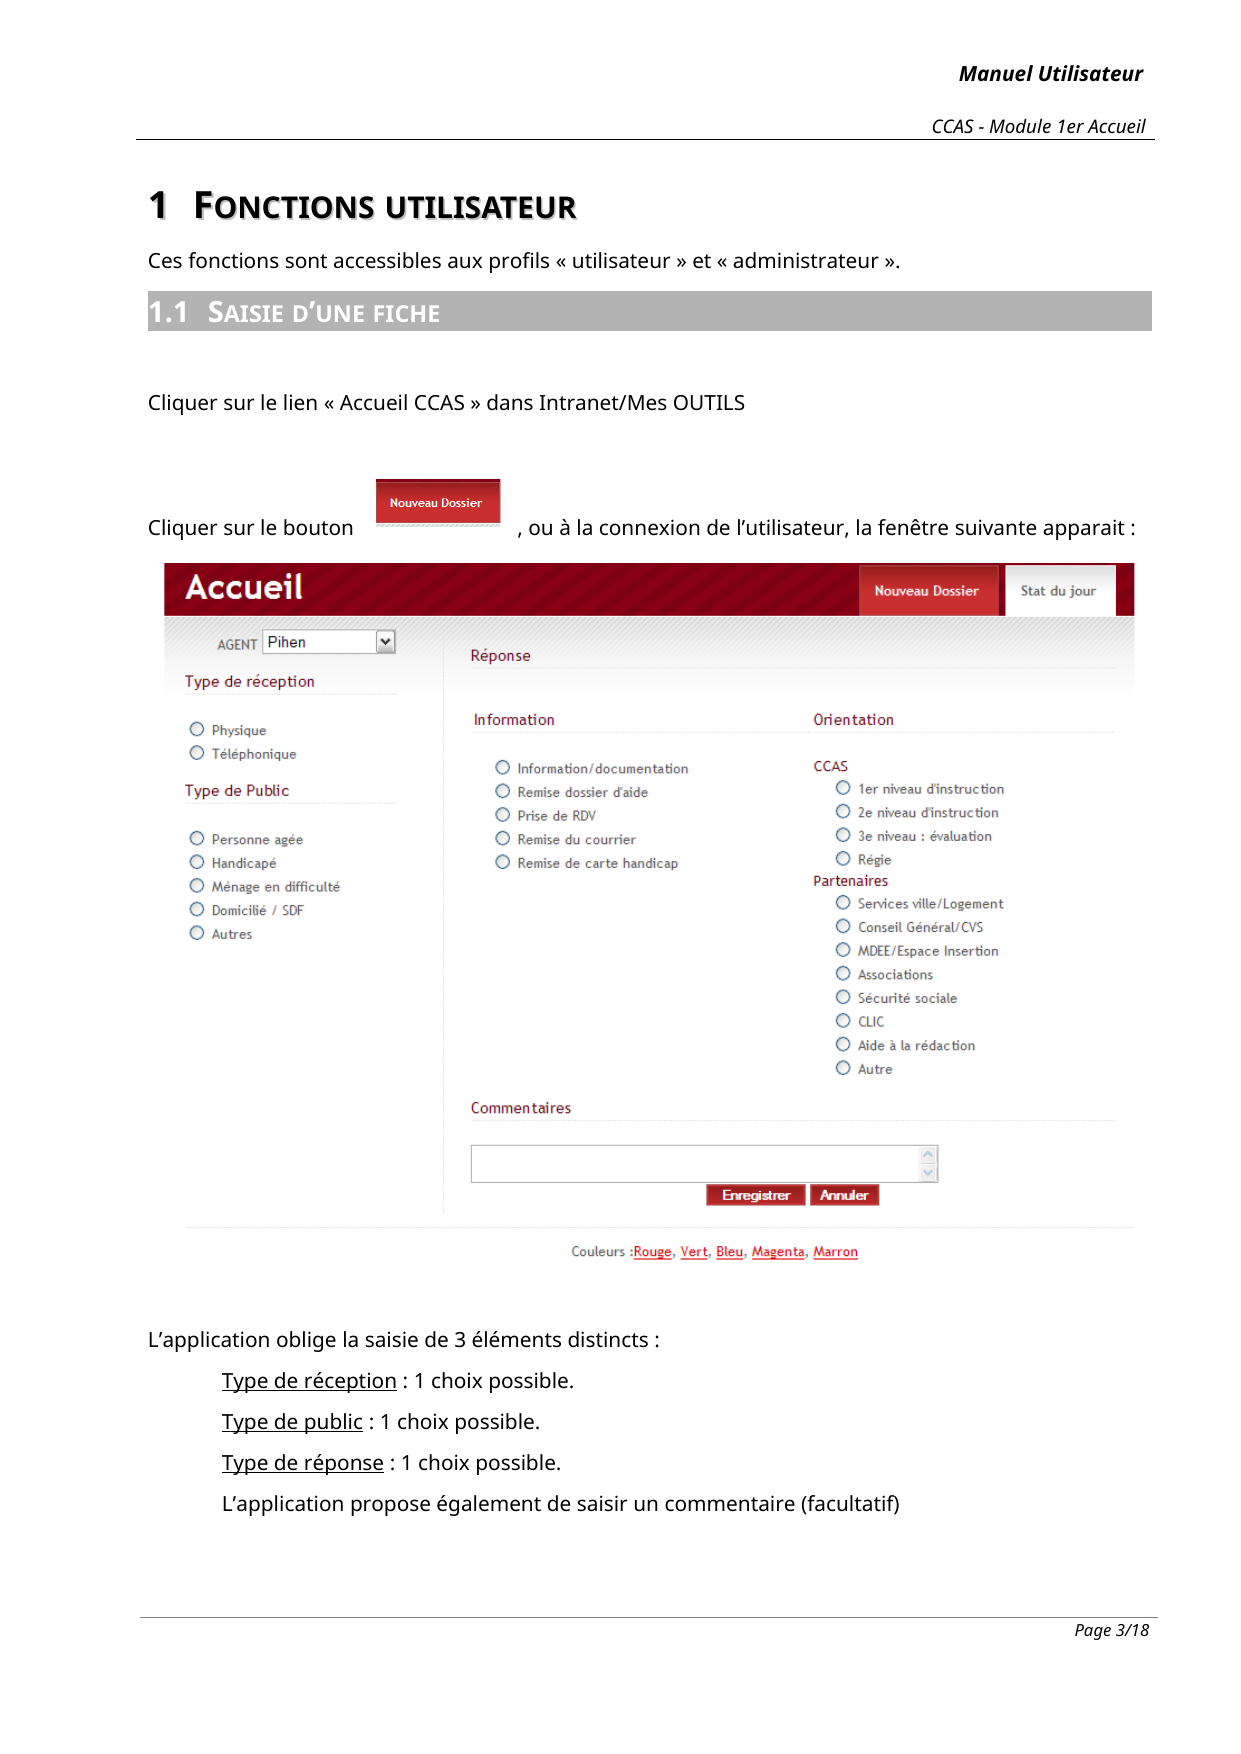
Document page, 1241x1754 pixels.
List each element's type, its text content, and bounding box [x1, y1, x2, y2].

text Cliquer sur le bouton , ou à la connexion de l’utilisateur, la fenêtre suivante apparait : [148, 470, 1152, 542]
text Ces fonctions sont accessibles aux profils « utilisateur » et « administrateur ». [148, 246, 1152, 274]
text Type de public : 1 choix possible. [222, 1407, 1152, 1435]
subtitle Fonctions utilisateur [148, 178, 1152, 229]
text Type de réponse : 1 choix possible. [222, 1448, 1152, 1476]
text L’application propose également de saisir un commentaire (facultatif) [222, 1489, 1152, 1517]
text Cliquer sur le lien « Accueil CCAS » dans Intranet/Mes OUTILS [148, 388, 1152, 417]
picture [376, 479, 501, 527]
text Type de réception : 1 choix possible. [222, 1366, 1152, 1394]
text L’application oblige la saisie de 3 éléments distincts : [148, 1325, 1152, 1353]
subtitle Saisie d’une fiche [148, 291, 1152, 331]
picture [164, 563, 1135, 1263]
